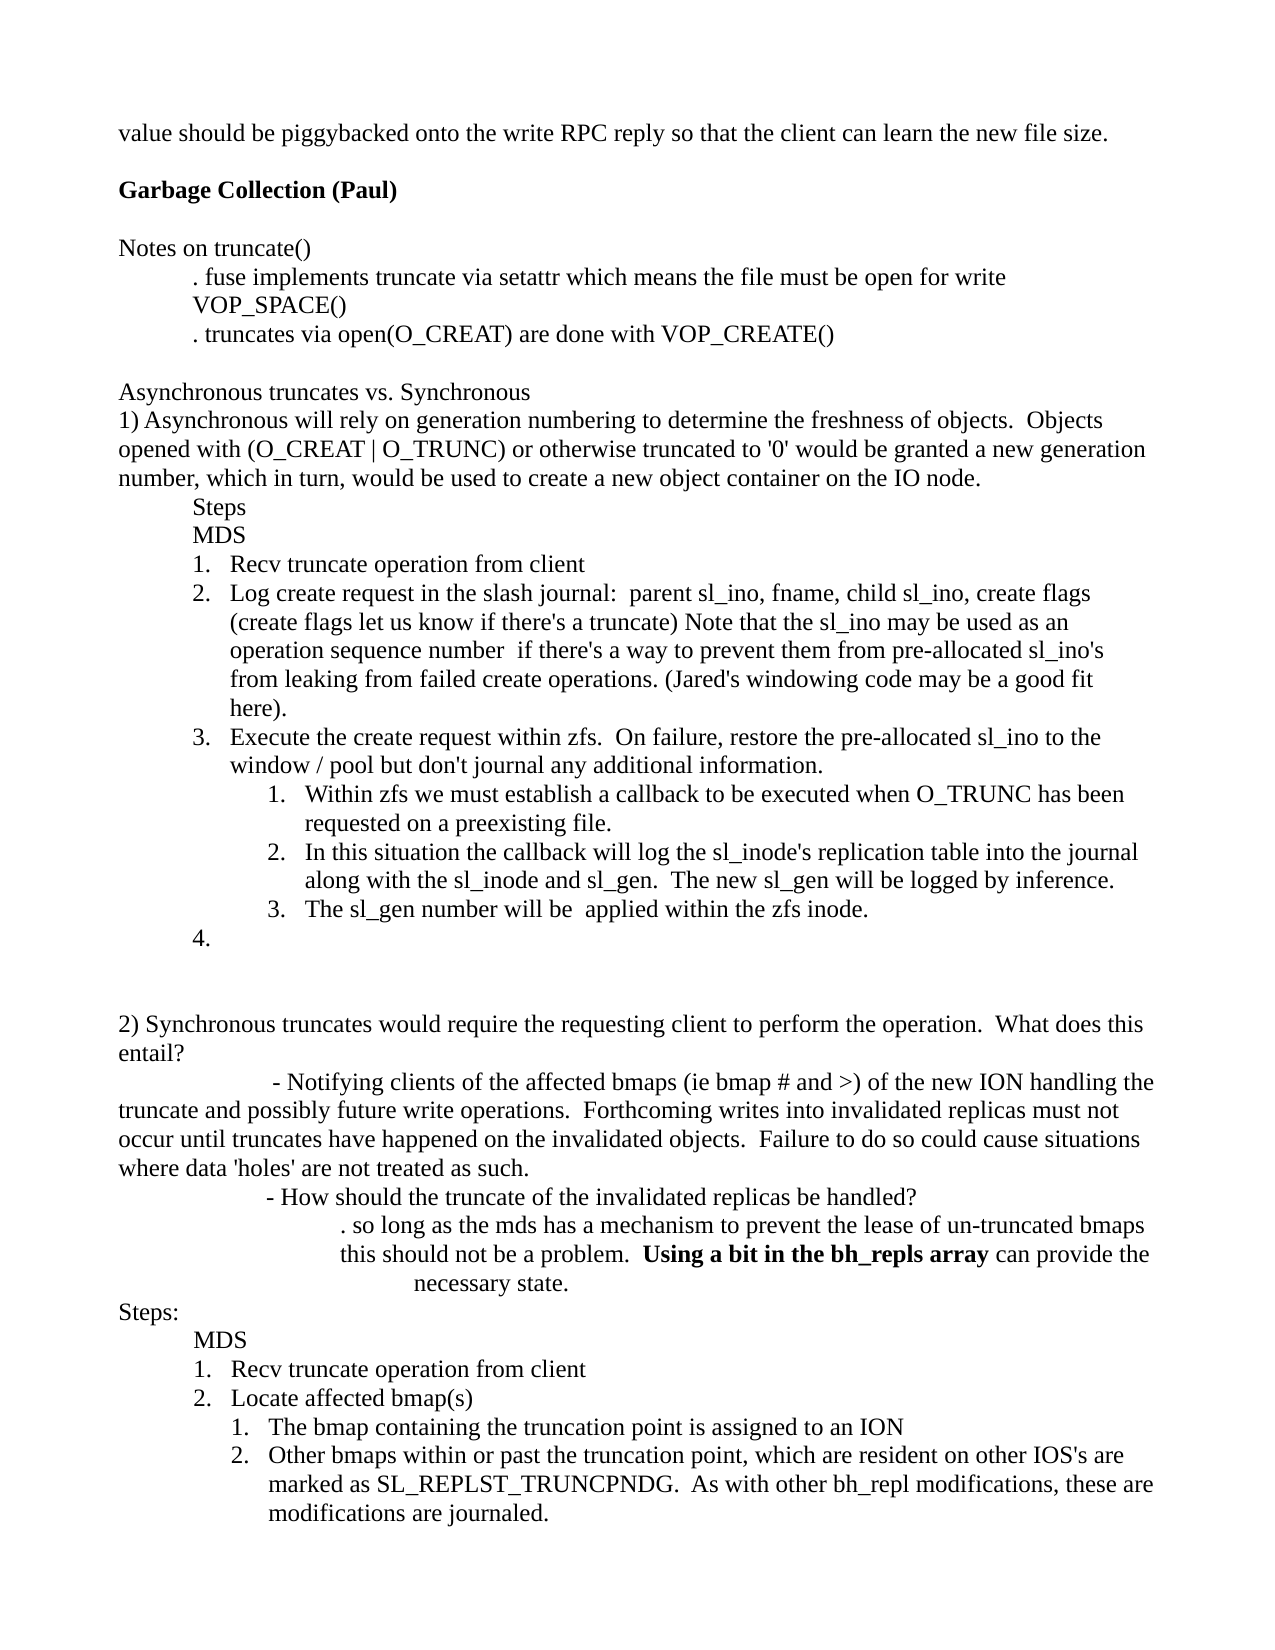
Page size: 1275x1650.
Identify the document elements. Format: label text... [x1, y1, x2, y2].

list necessary state. [156, 1268, 1157, 1297]
text 1) Asynchronous will rely on generation numbering to determine the freshness of objects. Objects opened with (O_CREAT | O_TRUNC) or otherwise truncated to '0' would be granted a new generation number, which in turn, would be used to create a new object container on the IO node. [118, 406, 1157, 492]
list The sl_gen number will be applied within the zfs inode. [267, 894, 1157, 923]
list Recv truncate operation from client [193, 1354, 1157, 1383]
list Within zfs we must establish a callback to be executed when O_TRUNC has been requested on a preexisting file. [267, 779, 1157, 837]
text . fuse implements truncate via setattr which means the file must be open for write VOP_SPACE() [118, 262, 1157, 319]
list Other bmaps within or past the truncation point, which are resident on other IOS's are marked as SL_REPLST_TRUNCPNDG. As with other bh_repl modifications, these are modifications are journaled. [231, 1441, 1157, 1527]
list Locate affected bmap(s) [193, 1383, 1157, 1412]
list Execute the create request within zfs. On failure, restore the pre-allocated sl_ino to the window / pool but don't journal any additional information. [192, 722, 1157, 779]
text - How should the truncate of the invalidated replicas be handled? [118, 1182, 1157, 1211]
list MDS [156, 1326, 1157, 1354]
text this should not be a problem. Using a bit in the bh_repls array can provide the [118, 1239, 1157, 1268]
list Log create request in the slash journal: parent sl_ino, fname, child sl_ino, create flags (create flags let us know if there's a truncate) Note that the sl_ino may be used as an operation sequence number if there's a way to prevent them from pre-allocated sl_ino's from leaking from failed create operations. (Jared's windowing code may be a good fit here). [192, 578, 1157, 722]
text MDS [118, 521, 1157, 549]
list Recv truncate operation from client [192, 549, 1157, 578]
text . truncates via open(O_CREAT) are done with VOP_CREATE() [118, 319, 1157, 348]
list The bmap containing the truncation point is assigned to an ION [231, 1412, 1157, 1441]
text . so long as the mds has a mechanism to prevent the lease of un-truncated bmaps [118, 1211, 1157, 1239]
list In this situation the callback will log the sl_inode's replication table into the journal along with the sl_inode and sl_gen. The new sl_gen will be logged by inference. [267, 837, 1157, 894]
text - Notifying clients of the affected bmaps (ie bmap # and >) of the new ION handling the truncate and possibly future write operations. Forthcoming writes into invalidated replicas must not occur until truncates have happened on the invalidated objects. Failure to do so could cause situations where data 'holes' are not treated as such. [118, 1067, 1157, 1182]
text Notes on truncate() [118, 233, 1157, 262]
text Garbage Collection (Paul) [118, 176, 1157, 204]
text Steps: [118, 1297, 1157, 1326]
text Steps [118, 492, 1157, 521]
text Asynchronous truncates vs. Synchronous [118, 377, 1157, 406]
text 2) Synchronous truncates would require the requesting client to perform the operation. What does this entail? [118, 1009, 1157, 1067]
text value should be piggybacked onto the write RPC reply so that the client can learn the new file size. [118, 118, 1157, 147]
